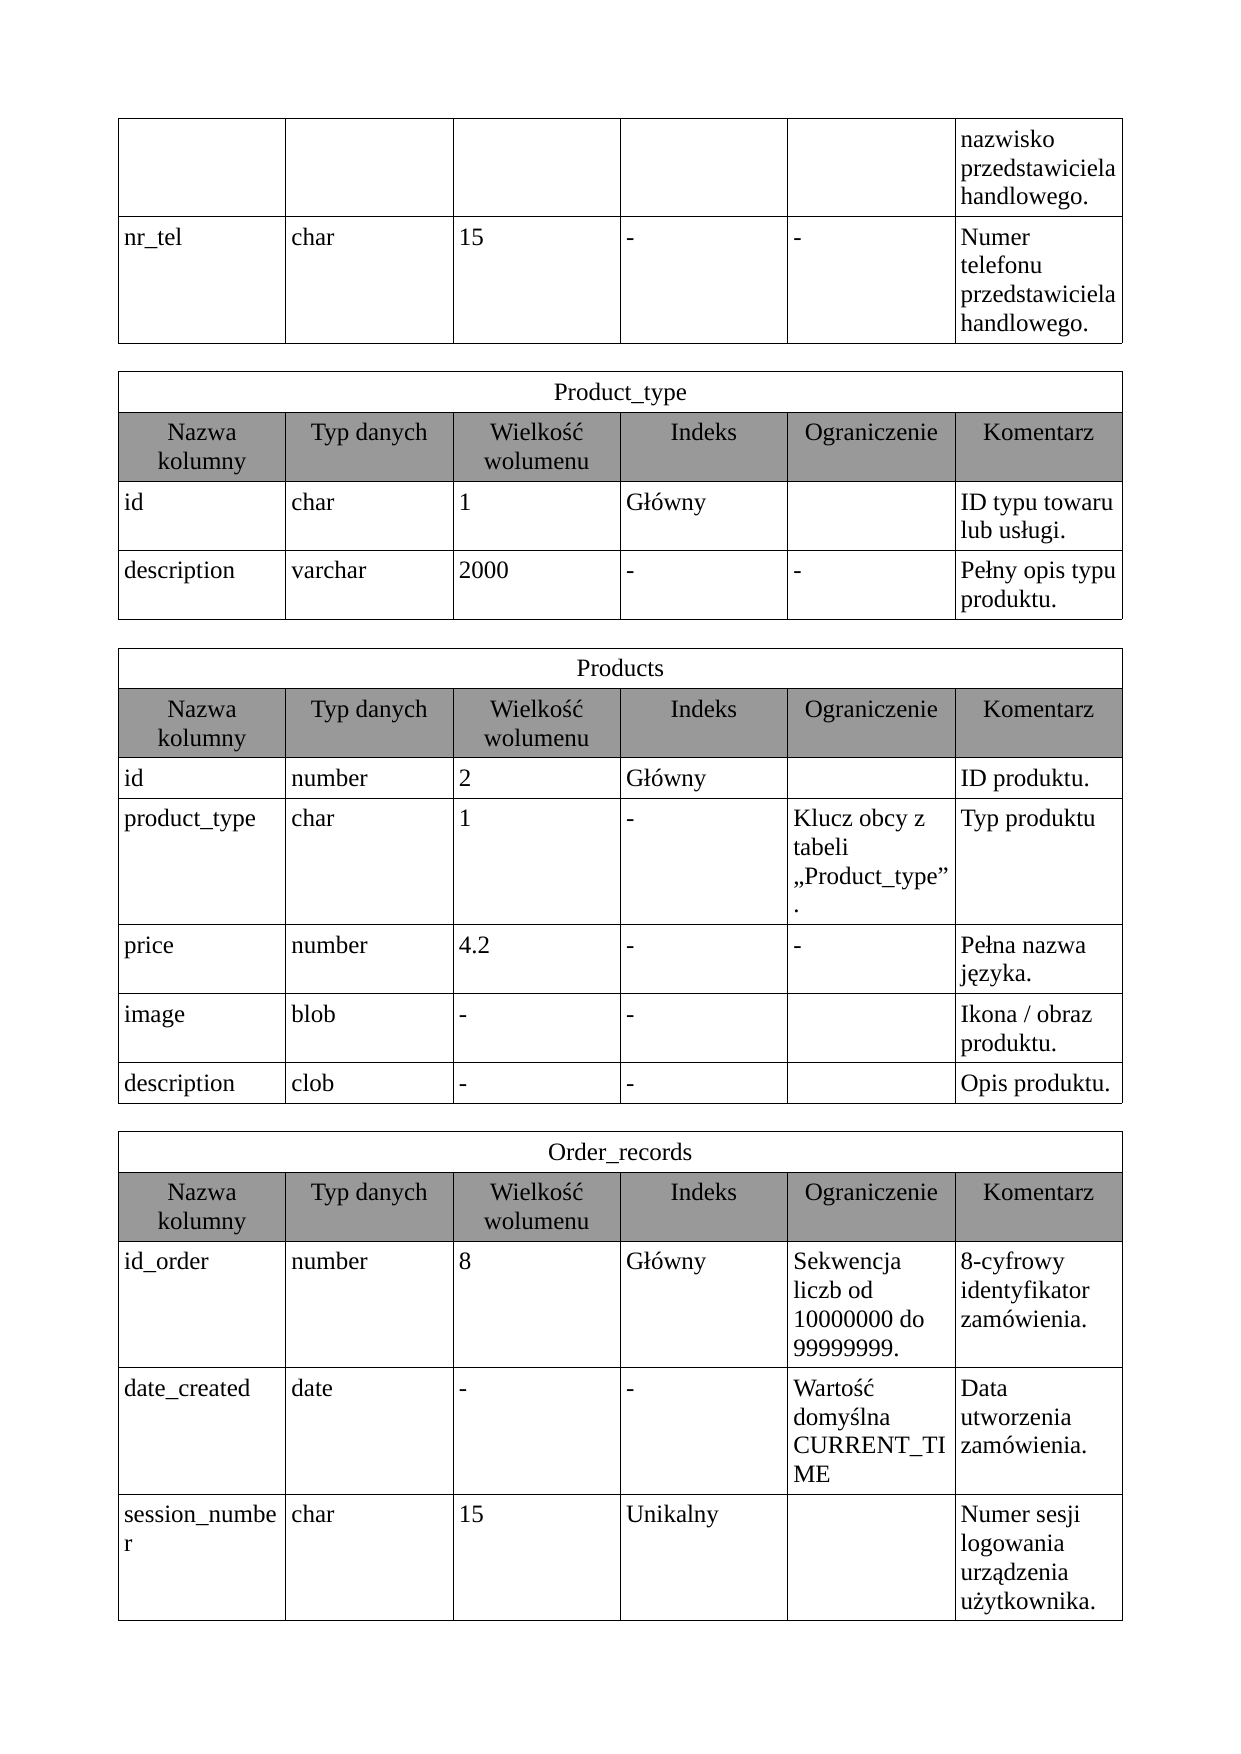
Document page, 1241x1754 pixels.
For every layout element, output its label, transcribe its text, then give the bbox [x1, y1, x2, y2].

table_cell [788, 1495, 955, 1620]
table_cell Ograniczenie [788, 1173, 955, 1241]
table_cell nazwisko przedstawiciela handlowego. [956, 119, 1122, 216]
table_cell Komentarz [956, 1173, 1122, 1241]
table_cell Klucz obcy z tabeli „Product_type”. [788, 799, 955, 924]
table_cell [788, 482, 955, 550]
table_cell Opis produktu. [956, 1063, 1122, 1102]
table_cell - [621, 799, 787, 924]
table_cell - [621, 1063, 787, 1102]
table_cell Wielkość wolumenu [454, 413, 620, 481]
table_cell Typ danych [286, 1173, 453, 1241]
table_cell Typ produktu [956, 799, 1122, 924]
table_cell date [286, 1368, 453, 1494]
table_cell - [621, 925, 787, 993]
table_cell Typ danych [286, 413, 453, 481]
table_cell - [454, 994, 620, 1062]
table_cell Ograniczenie [788, 413, 955, 481]
table_cell Główny [621, 758, 787, 797]
table_cell description [119, 551, 285, 619]
table_cell - [621, 217, 787, 342]
table_cell Numer sesji logowania urządzenia użytkownika. [956, 1495, 1122, 1620]
table_cell image [119, 994, 285, 1062]
table_cell - [454, 1368, 620, 1494]
table_cell product_type [119, 799, 285, 924]
table_cell - [621, 551, 787, 619]
table_cell 8-cyfrowy identyfikator zamówienia. [956, 1242, 1122, 1367]
table_header Products [119, 649, 1122, 688]
table_cell Indeks [621, 689, 787, 757]
table_cell ID typu towaru lub usługi. [956, 482, 1122, 550]
table_cell Główny [621, 1242, 787, 1367]
table_cell char [286, 1495, 453, 1620]
table_cell price [119, 925, 285, 993]
table_cell 15 [454, 217, 620, 342]
table_cell - [621, 119, 787, 216]
table_cell Ikona / obraz produktu. [956, 994, 1122, 1062]
table_cell nr_tel [119, 217, 285, 342]
table_cell Komentarz [956, 689, 1122, 757]
table_cell Unikalny [621, 1495, 787, 1620]
table_cell - [621, 1368, 787, 1494]
table_cell date_created [119, 1368, 285, 1494]
table_cell Numer telefonu przedstawiciela handlowego. [956, 217, 1122, 342]
table_cell Pełna nazwa języka. [956, 925, 1122, 993]
table_cell clob [286, 1063, 453, 1102]
table_cell description [119, 1063, 285, 1102]
table_cell char [286, 217, 453, 342]
table_cell number [286, 1242, 453, 1367]
table_cell Nazwa kolumny [119, 1173, 285, 1241]
table_cell [788, 1063, 955, 1102]
table_cell [788, 994, 955, 1062]
table_cell [119, 119, 285, 216]
table_cell 8 [454, 1242, 620, 1367]
table_cell id_order [119, 1242, 285, 1367]
table_cell Komentarz [956, 413, 1122, 481]
table_cell id [119, 482, 285, 550]
table_cell [286, 119, 453, 216]
table_cell Nazwa kolumny [119, 413, 285, 481]
table_cell Wielkość wolumenu [454, 689, 620, 757]
table_cell Data utworzenia zamówienia. [956, 1368, 1122, 1494]
table_cell 15 [454, 1495, 620, 1620]
table_cell - [621, 994, 787, 1062]
table_cell 1 [454, 799, 620, 924]
table_cell char [286, 799, 453, 924]
table_cell varchar [286, 551, 453, 619]
table_cell Sekwencja liczb od 10000000 do 99999999. [788, 1242, 955, 1367]
table_header Product_type [119, 372, 1122, 412]
table_cell session_number [119, 1495, 285, 1620]
table_cell 1 [454, 482, 620, 550]
table_cell Wielkość wolumenu [454, 1173, 620, 1241]
table_cell Ograniczenie [788, 689, 955, 757]
table_cell Indeks [621, 413, 787, 481]
table_cell [454, 119, 620, 216]
table_cell 2 [454, 758, 620, 797]
table_cell char [286, 482, 453, 550]
table_header Order_records [119, 1132, 1122, 1172]
table_cell blob [286, 994, 453, 1062]
table_cell id [119, 758, 285, 797]
table_cell Główny [621, 482, 787, 550]
table_cell - [788, 925, 955, 993]
table_cell Pełny opis typu produktu. [956, 551, 1122, 619]
table_cell - [788, 217, 955, 342]
table_cell Indeks [621, 1173, 787, 1241]
table_cell ID produktu. [956, 758, 1122, 797]
table_cell number [286, 758, 453, 797]
table_cell Wartość domyślna CURRENT_TIME [788, 1368, 955, 1494]
table_cell - [788, 119, 955, 216]
table_cell Typ danych [286, 689, 453, 757]
table_cell - [454, 1063, 620, 1102]
table_cell number [286, 925, 453, 993]
table_cell 2000 [454, 551, 620, 619]
table_cell - [788, 551, 955, 619]
table_cell Nazwa kolumny [119, 689, 285, 757]
table_cell 4,2 [454, 925, 620, 993]
table_cell [788, 758, 955, 797]
